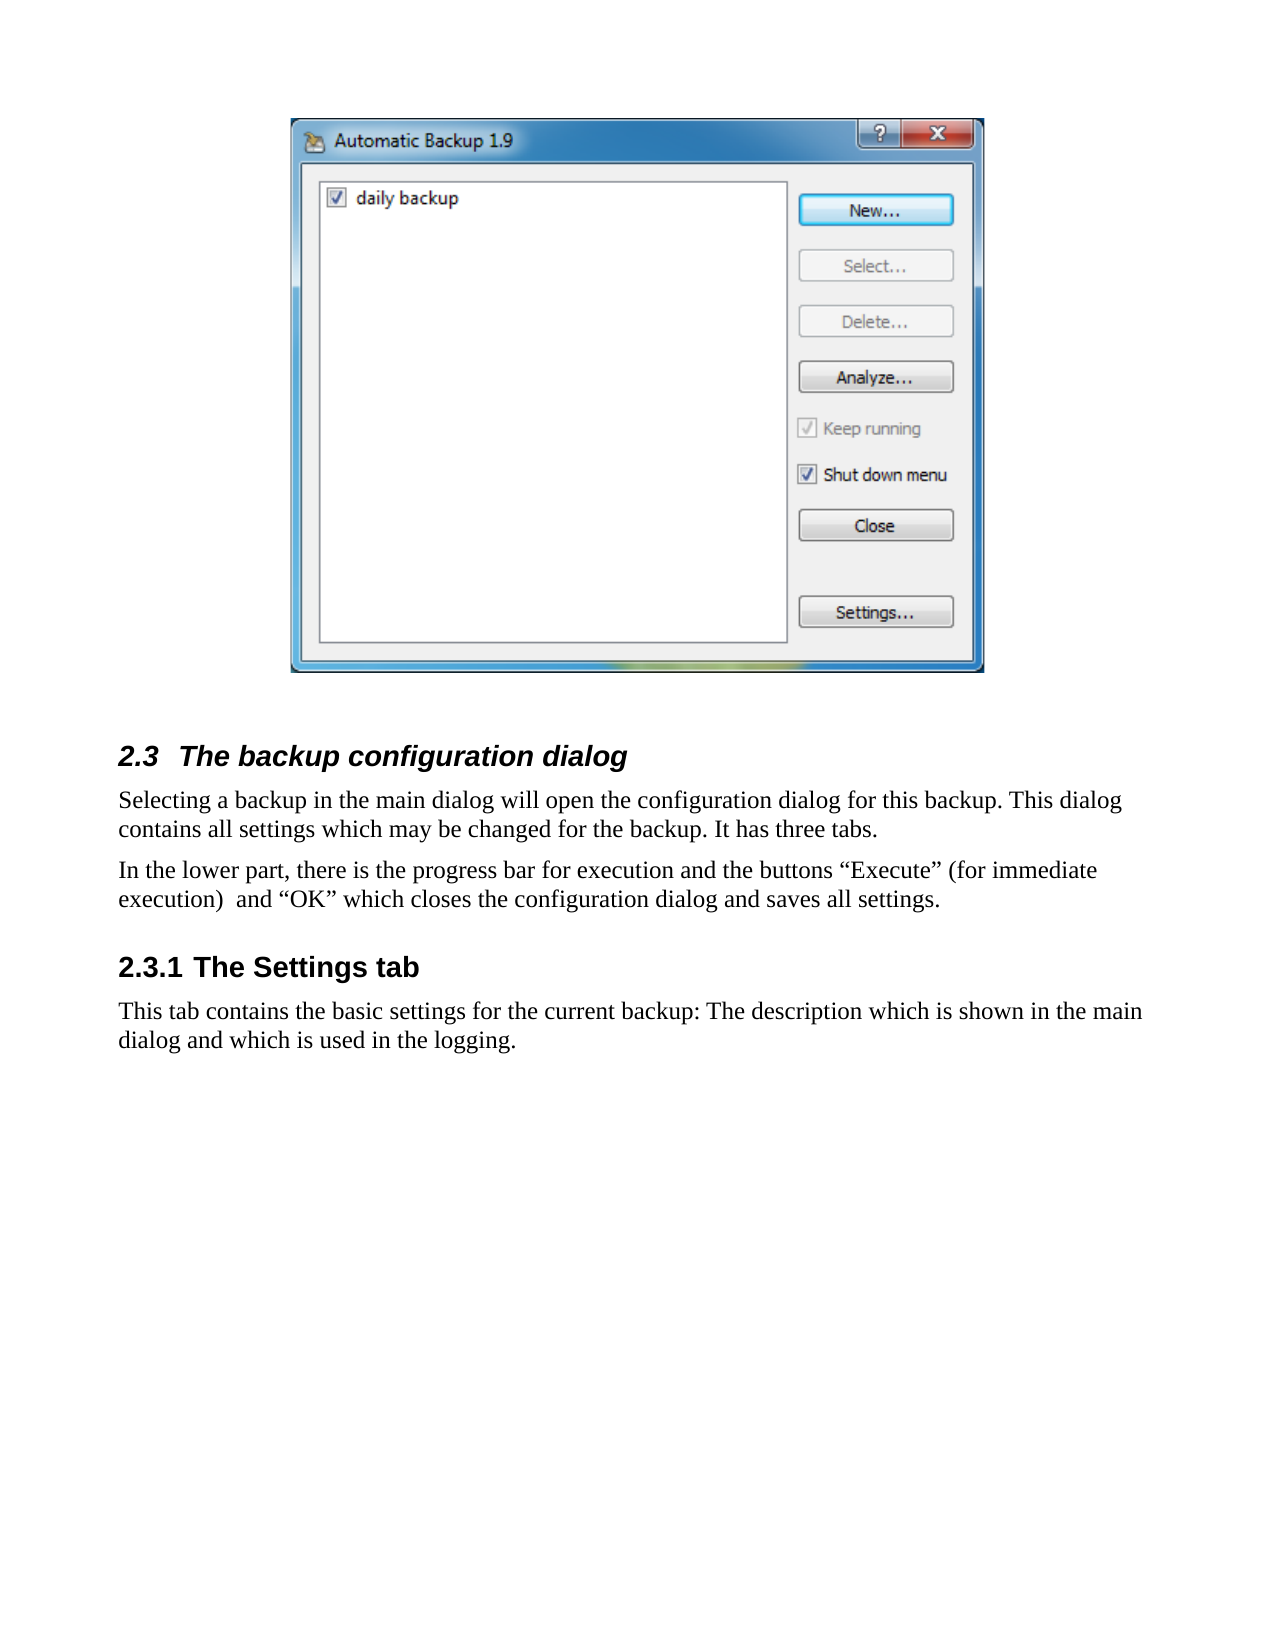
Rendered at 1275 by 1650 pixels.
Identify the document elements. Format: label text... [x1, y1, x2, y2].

text In the lower part, there is the progress bar for execution and the buttons “Execute” (for immediate execution) and “OK” which closes the configuration dialog and saves all settings. [118, 855, 1157, 913]
picture [290, 118, 985, 673]
text This tab contains the basic settings for the current backup: The description which is shown in the main dialog and which is used in the logging. [118, 996, 1157, 1054]
text Selecting a backup in the main dialog will open the configuration dialog for this backup. This dialog contains all settings which may be changed for the backup. It has three tabs. [118, 785, 1157, 843]
subtitle The Settings tab [118, 950, 1157, 984]
subtitle The backup configuration dialog [118, 739, 1157, 773]
